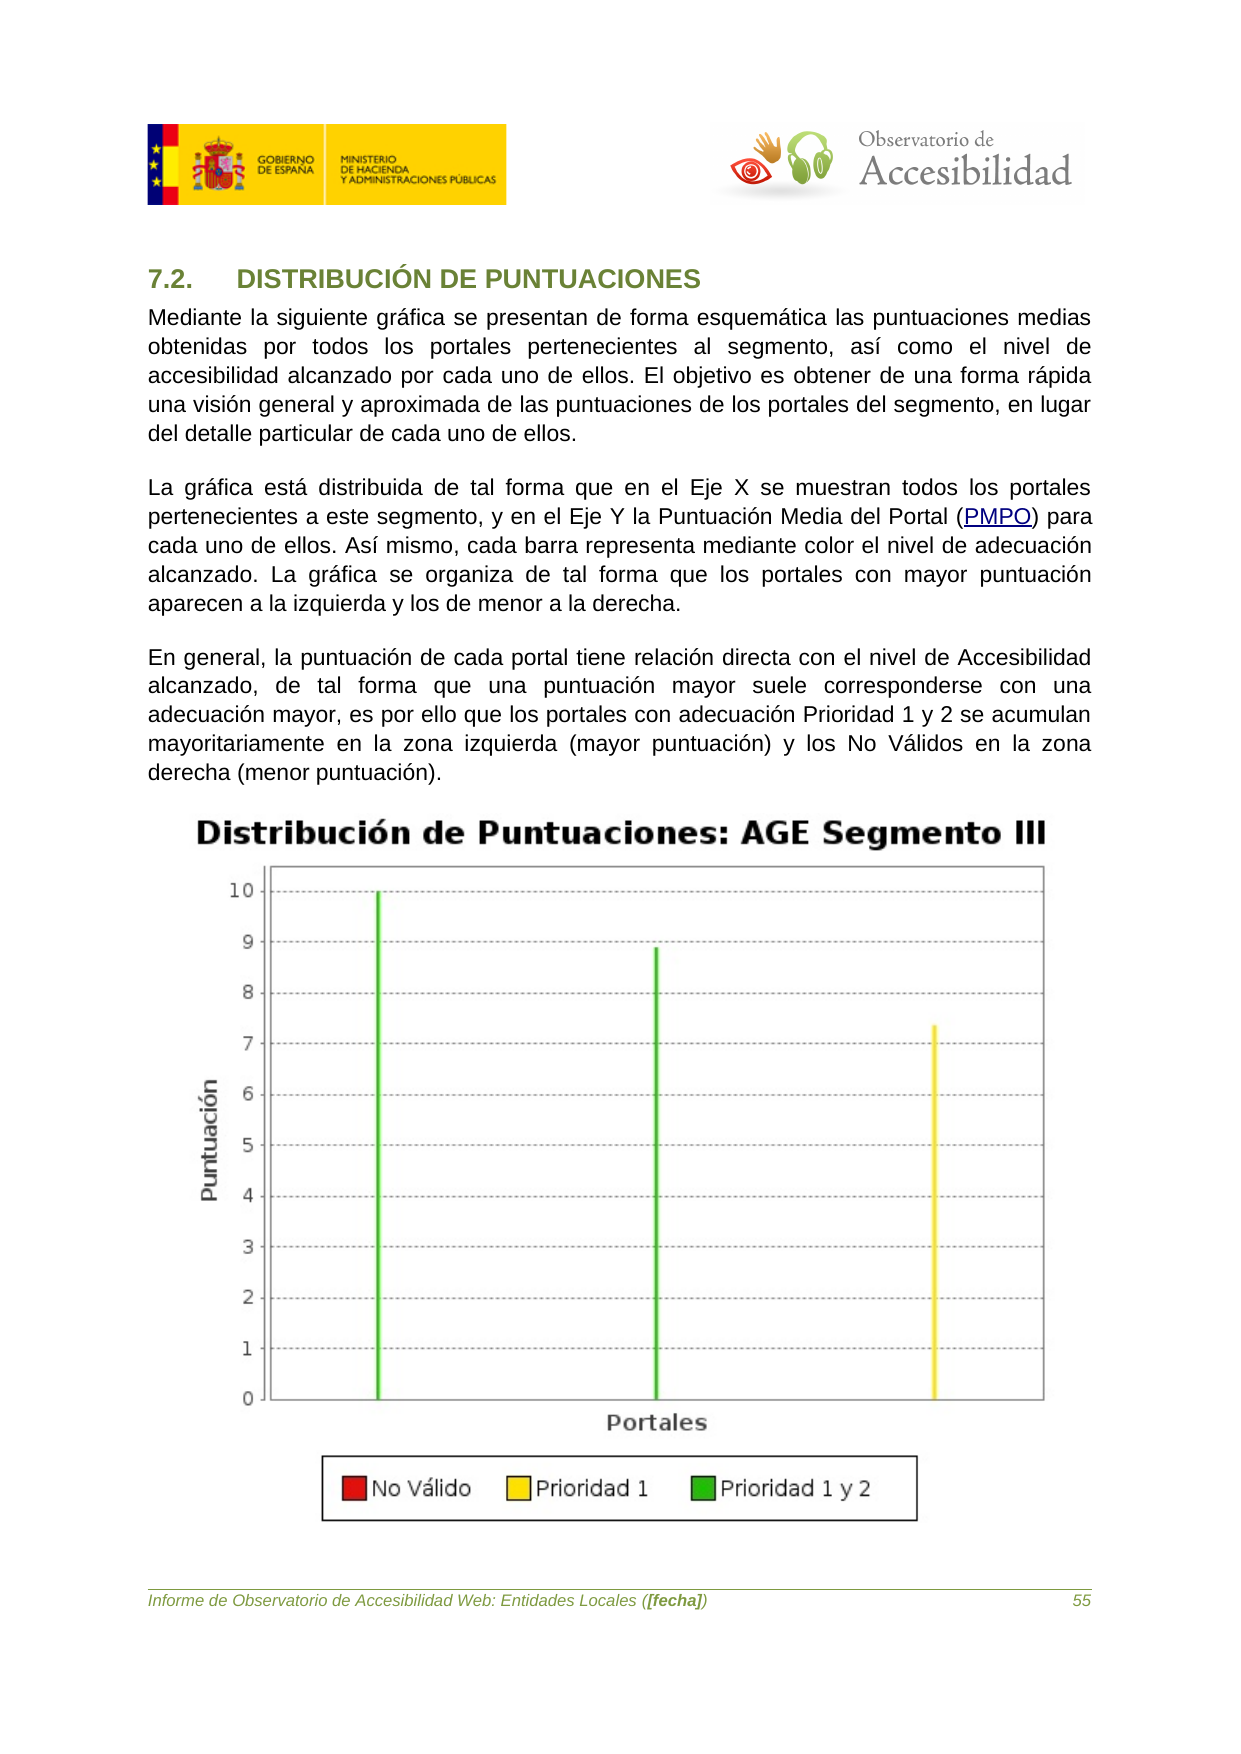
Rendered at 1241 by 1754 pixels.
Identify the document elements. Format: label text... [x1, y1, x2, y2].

text Mediante la siguiente gráfica se presentan de forma esquemática las puntuaciones medias obtenidas por todos los portales pertenecientes al segmento, así como el nivel de accesibilidad alcanzado por cada uno de ellos. El objetivo es obtener de una forma rápida una visión general y aproximada de las puntuaciones de los portales del segmento, en lugar del detalle particular de cada uno de ellos. [148, 304, 1092, 446]
picture [147, 124, 507, 205]
text En general, la puntuación de cada portal tiene relación directa con el nivel de Accesibilidad alcanzado, de tal forma que una puntuación mayor suele corresponderse con una adecuación mayor, es por ello que los portales con adecuación Prioridad 1 y 2 se acumulan mayoritariamente en la zona izquierda (mayor puntuación) y los No Válidos en la zona derecha (menor puntuación). [148, 643, 1092, 786]
text La gráfica está distribuida de tal forma que en el Eje X se muestran todos los portales pertenecientes a este segmento, y en el Eje Y la Puntuación Media del Portal (PMPO) para cada uno de ellos. Así mismo, cada barra representa mediante color el nivel de adecuación alcanzado. La gráfica se organiza de tal forma que los portales con mayor puntuación aparecen a la izquierda y los de menor a la derecha. [148, 474, 1092, 616]
picture [710, 122, 1086, 205]
picture [178, 813, 1062, 1523]
list Distribución de puntuaciones [148, 263, 1092, 294]
